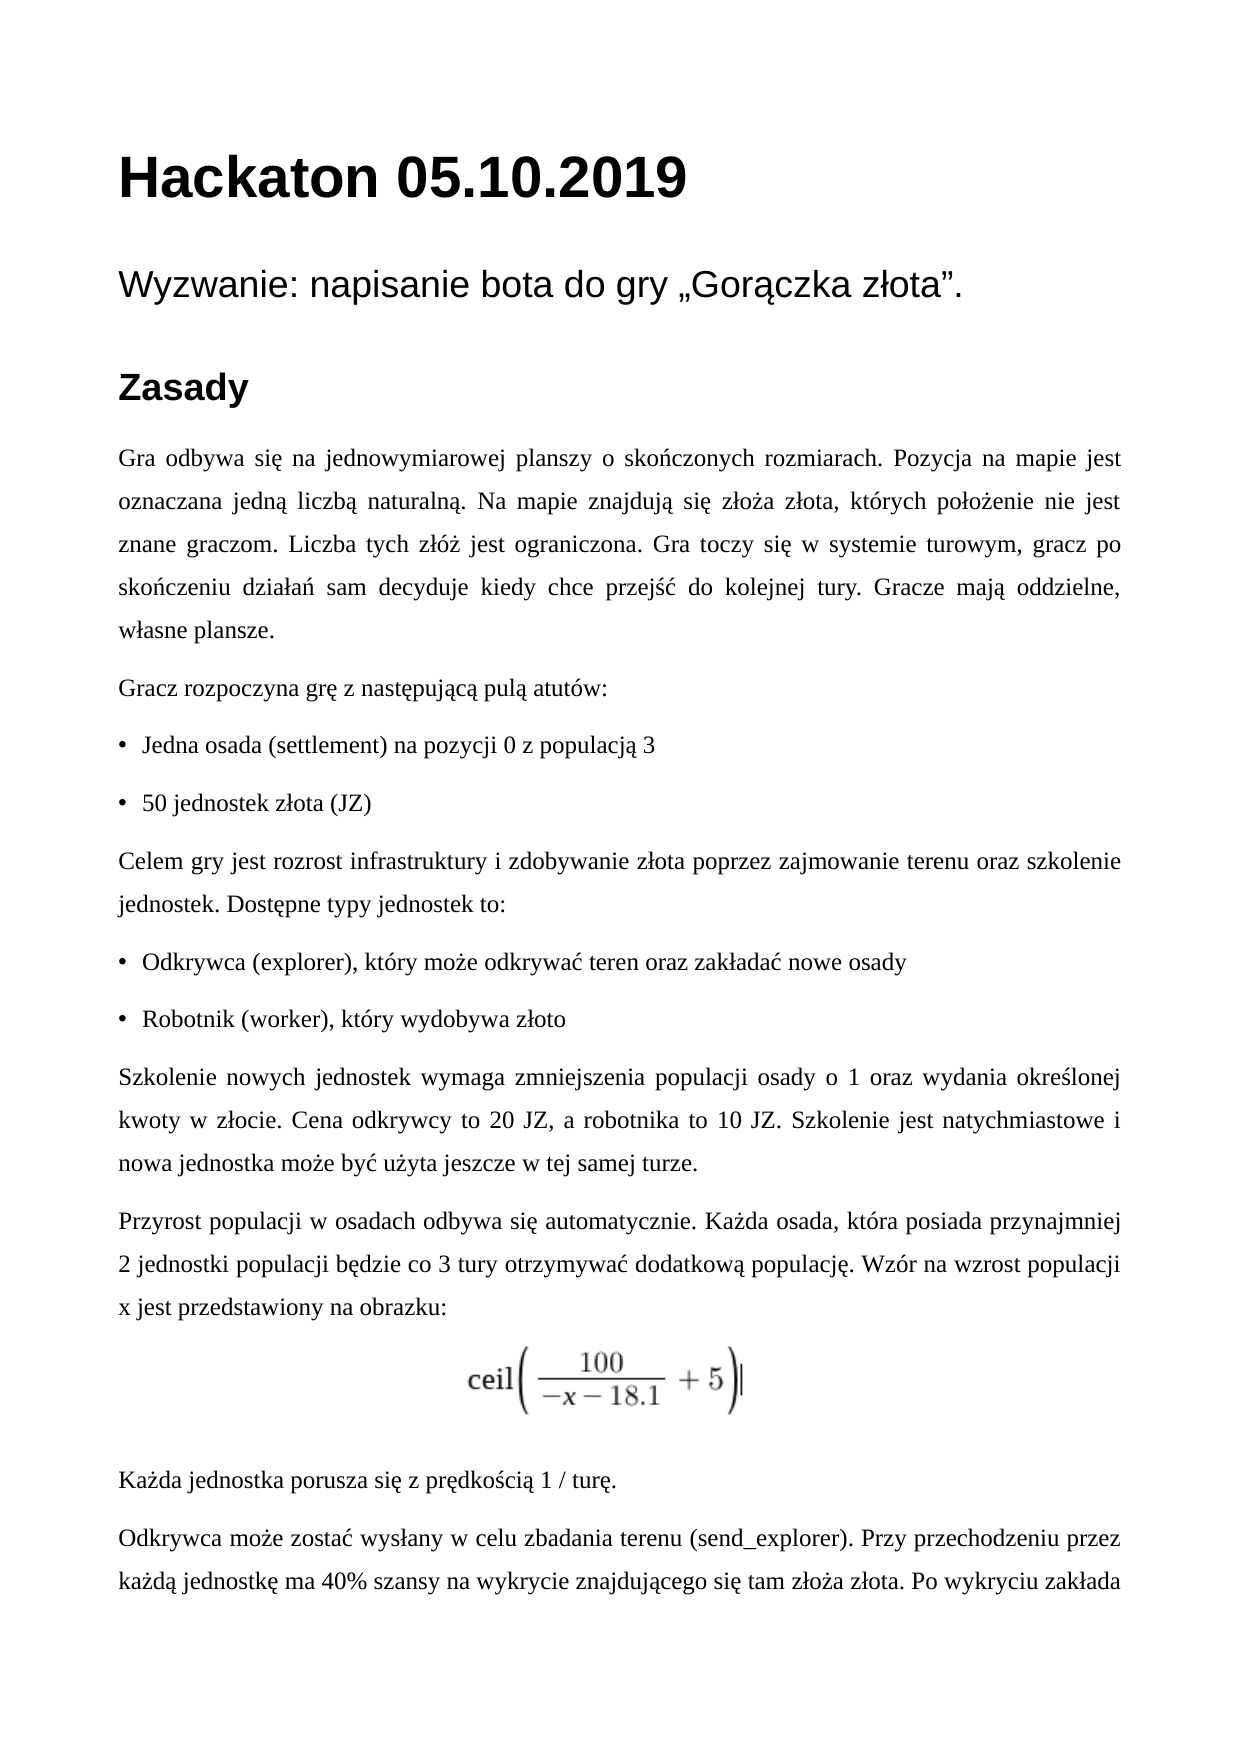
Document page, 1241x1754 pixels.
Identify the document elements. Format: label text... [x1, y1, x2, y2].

text Celem gry jest rozrost infrastruktury i zdobywanie złota poprzez zajmowanie terenu oraz szkolenie jednostek. Dostępne typy jednostek to: [118, 846, 1122, 918]
title Hackaton 05.10.2019 [118, 143, 1122, 210]
list Jedna osada (settlement) na pozycji 0 z populacją 3 [118, 731, 1122, 759]
subtitle Wyzwanie: napisanie bota do gry „Gorączka złota”. [118, 262, 1122, 306]
list Odkrywca (explorer), który może odkrywać teren oraz zakładać nowe osady [118, 947, 1122, 976]
text Odkrywca może zostać wysłany w celu zbadania terenu (send_explorer). Przy przechodzeniu przez każdą jednostkę ma 40% szansy na wykrycie znajdującego się tam złoża złota. Po wykryciu zakłada [118, 1523, 1122, 1595]
text Każda jednostka porusza się z prędkością 1 / turę. [118, 1466, 1122, 1494]
list Robotnik (worker), który wydobywa złoto [118, 1004, 1122, 1033]
list 50 jednostek złota (JZ) [118, 788, 1122, 817]
text Przyrost populacji w osadach odbywa się automatycznie. Każda osada, która posiada przynajmniej 2 jednostki populacji będzie co 3 tury otrzymywać dodatkową populację. Wzór na wzrost populacji x jest przedstawiony na obrazku: [118, 1206, 1122, 1321]
subtitle Zasady [118, 365, 1122, 408]
text Gra odbywa się na jednowymiarowej planszy o skończonych rozmiarach. Pozycja na mapie jest oznaczana jedną liczbą naturalną. Na mapie znajdują się złoża złota, których położenie nie jest znane graczom. Liczba tych złóż jest ograniczona. Gra toczy się w systemie turowym, gracz po skończeniu działań sam decyduje kiedy chce przejść do kolejnej tury. Gracze mają oddzielne, własne plansze. [118, 443, 1122, 644]
picture [452, 1331, 766, 1424]
text Gracz rozpoczyna grę z następującą pulą atutów: [118, 673, 1122, 702]
text Szkolenie nowych jednostek wymaga zmniejszenia populacji osady o 1 oraz wydania określonej kwoty w złocie. Cena odkrywcy to 20 JZ, a robotnika to 10 JZ. Szkolenie jest natychmiastowe i nowa jednostka może być użyta jeszcze w tej samej turze. [118, 1062, 1122, 1177]
